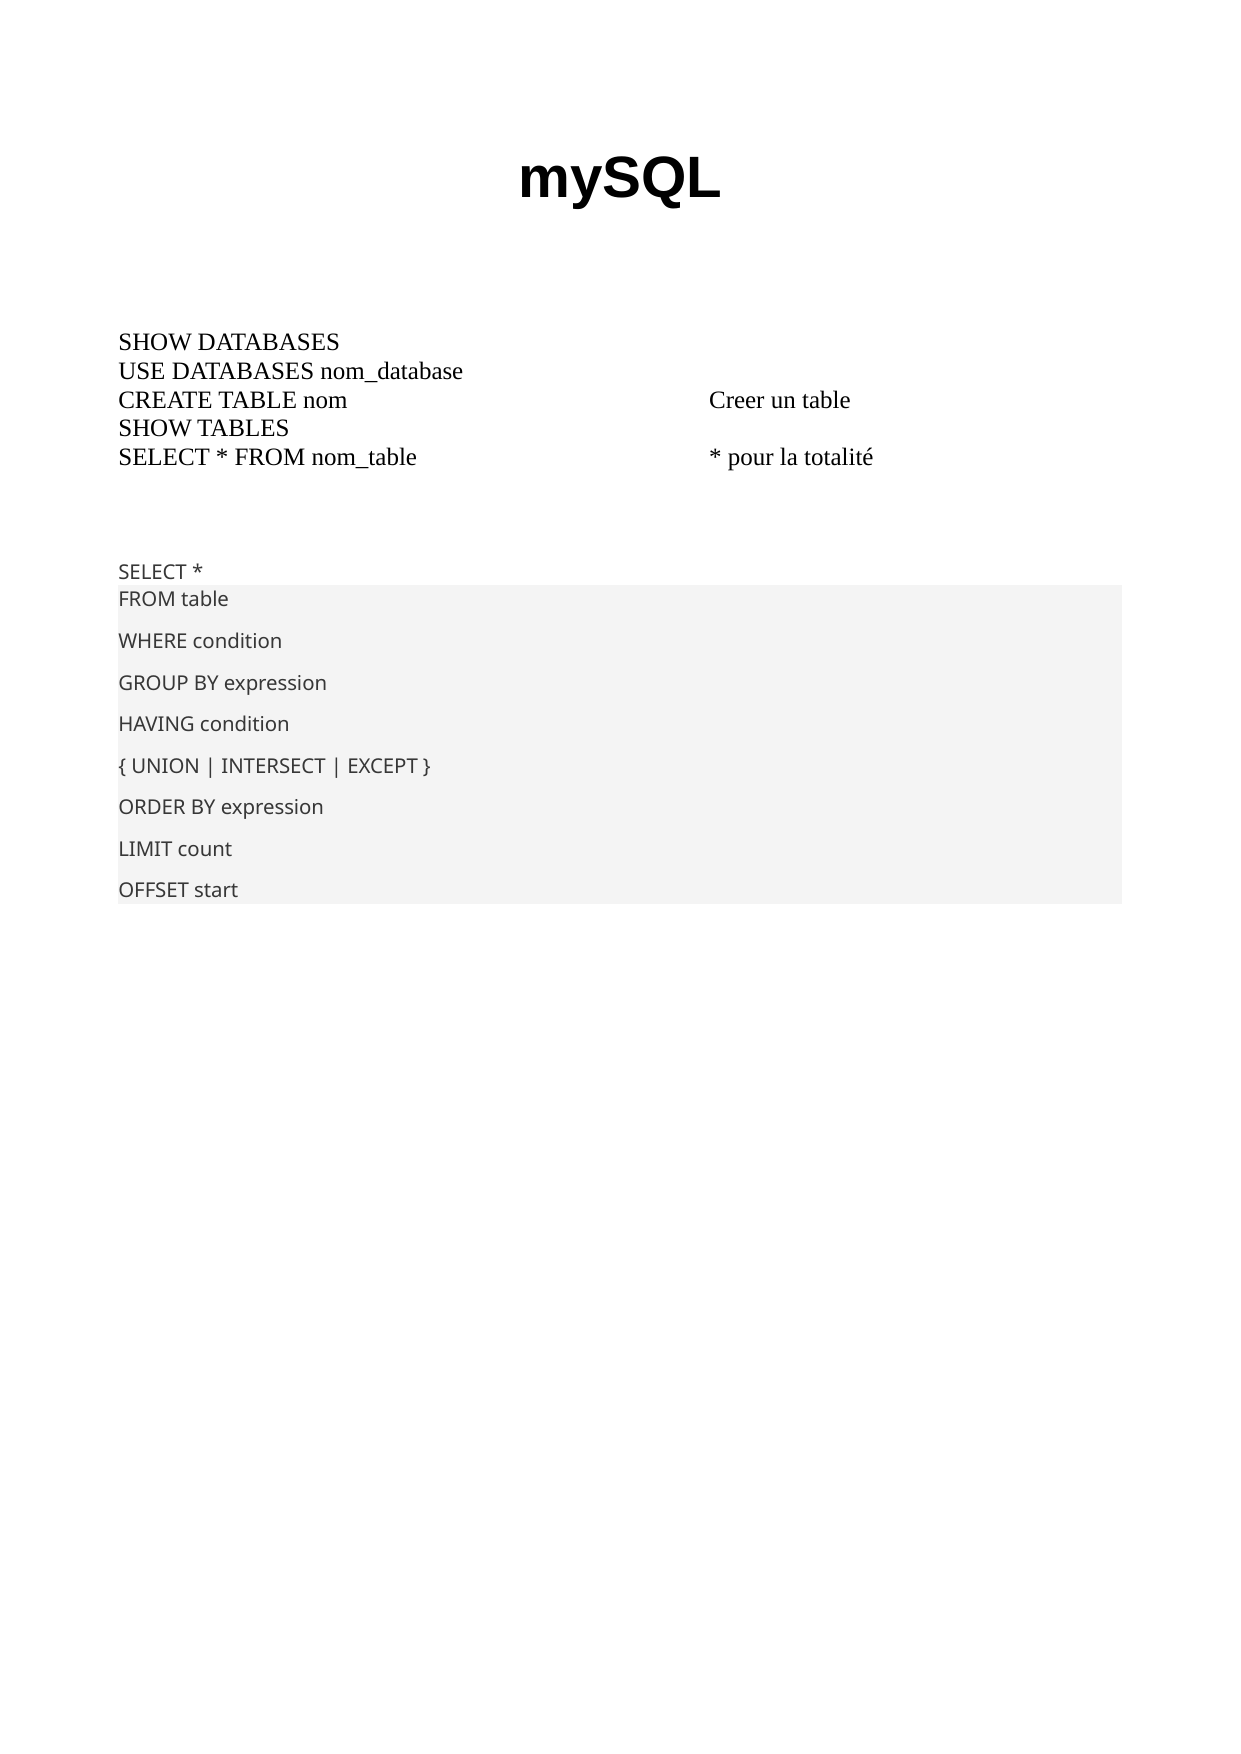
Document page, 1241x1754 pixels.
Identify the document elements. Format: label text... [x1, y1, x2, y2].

text SHOW TABLES [118, 413, 1122, 442]
text FROM table [118, 585, 1122, 613]
text ORDER BY expression [118, 793, 1122, 821]
title mySQL [118, 143, 1122, 210]
text SELECT * [118, 557, 1122, 585]
text WHERE condition [118, 627, 1122, 654]
text SHOW DATABASES [118, 327, 1122, 356]
text USE DATABASES nom_database [118, 356, 1122, 385]
text { UNION | INTERSECT | EXCEPT } [118, 751, 1122, 779]
text HAVING condition [118, 710, 1122, 737]
text CREATE TABLE nom Creer un table [118, 385, 1122, 413]
text OFFSET start [118, 876, 1122, 904]
text LIMIT count [118, 834, 1122, 862]
text GROUP BY expression [118, 668, 1122, 696]
text SELECT * FROM nom_table * pour la totalité [118, 442, 1122, 471]
